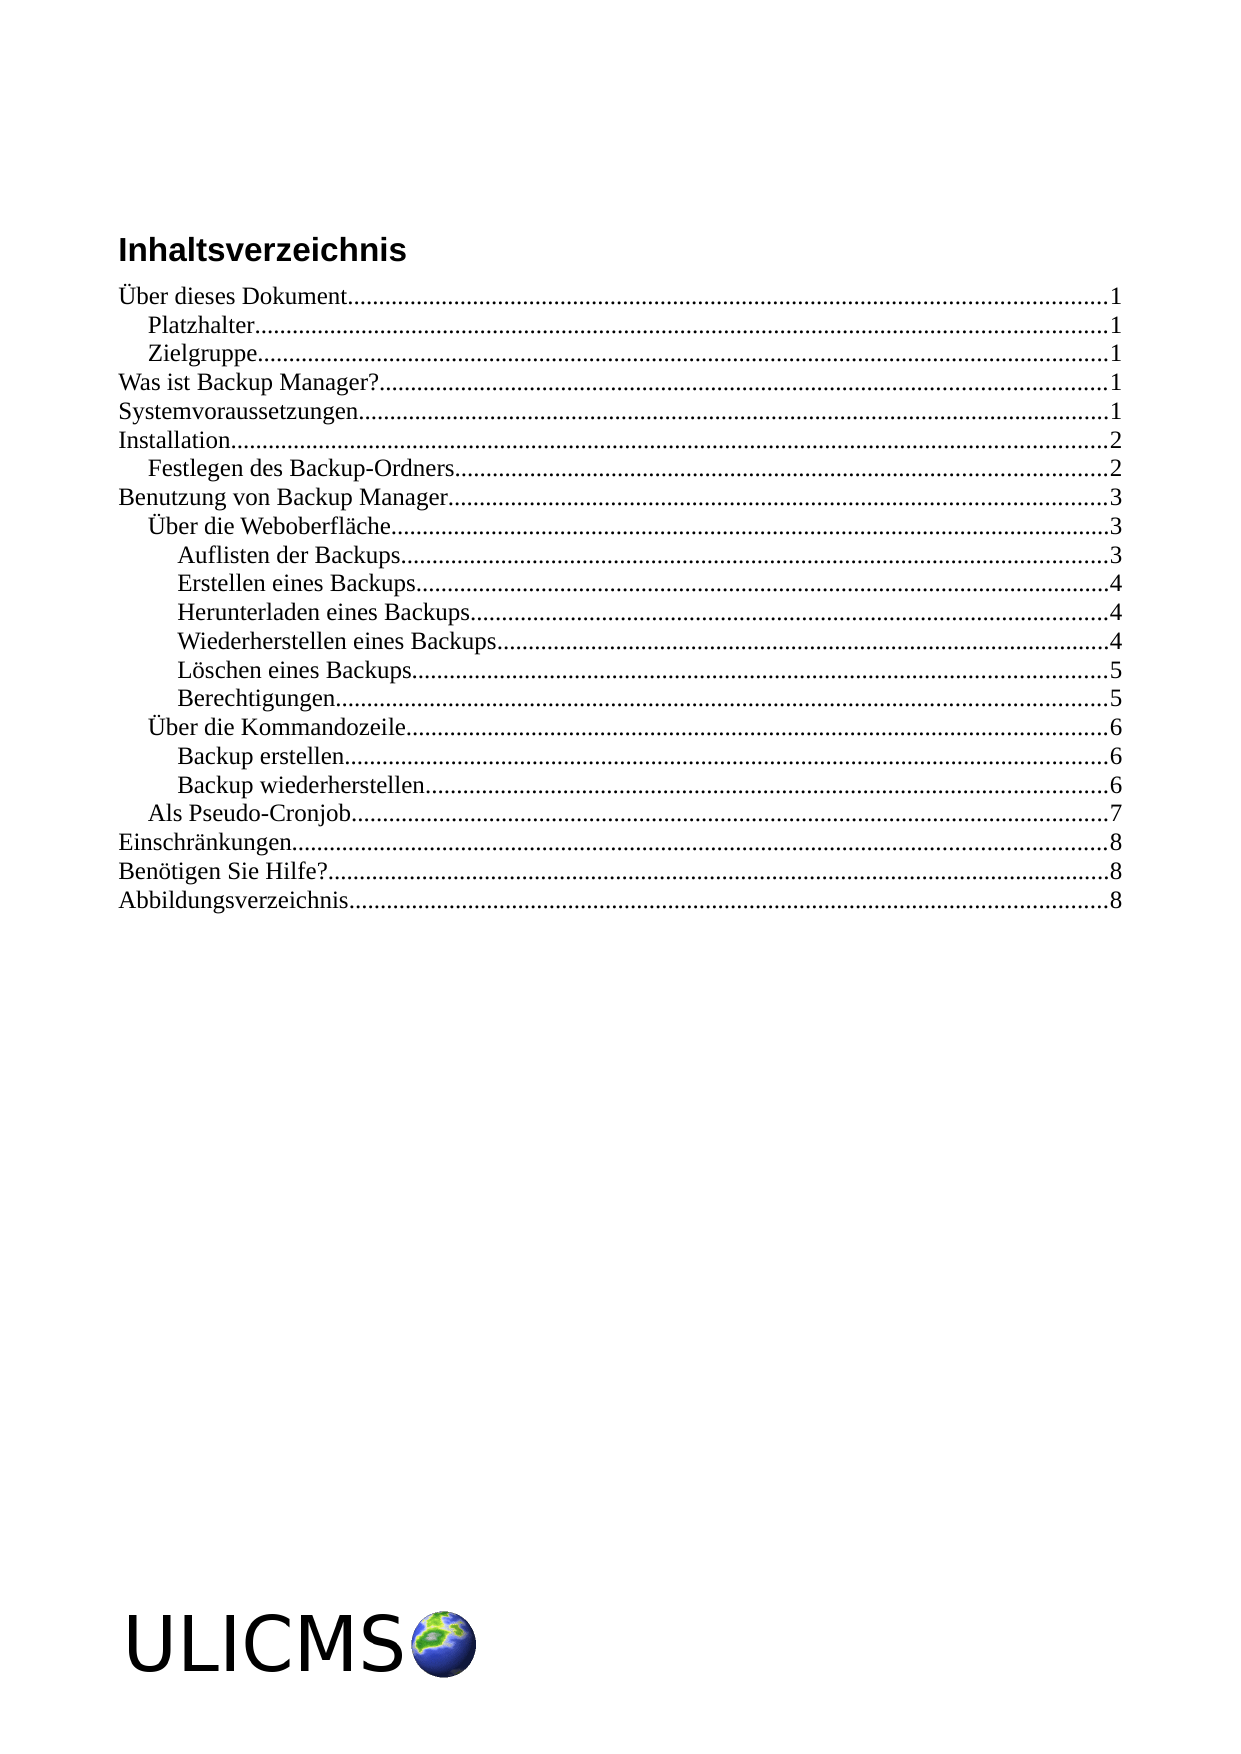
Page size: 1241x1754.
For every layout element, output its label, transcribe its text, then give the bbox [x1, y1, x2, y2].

text Einschränkungen 8 [118, 827, 1122, 856]
text Abbildungsverzeichnis 8 [118, 885, 1122, 913]
text Löschen eines Backups 5 [177, 655, 1122, 683]
text Festlegen des Backup-Ordners 2 [148, 453, 1122, 482]
text Benutzung von Backup Manager 3 [118, 482, 1122, 511]
text Über die Kommandozeile 6 [148, 712, 1122, 741]
text Platzhalter 1 [148, 310, 1122, 338]
text Backup erstellen 6 [177, 741, 1122, 770]
text Über dieses Dokument 1 [118, 281, 1122, 310]
text Auflisten der Backups 3 [177, 540, 1122, 568]
text Installation 2 [118, 425, 1122, 453]
subtitle Inhaltsverzeichnis [118, 230, 1122, 268]
text Berechtigungen 5 [177, 683, 1122, 712]
text Backup wiederherstellen 6 [177, 770, 1122, 798]
picture [118, 1607, 479, 1681]
text Wiederherstellen eines Backups 4 [177, 626, 1122, 655]
text Zielgruppe 1 [148, 338, 1122, 367]
text Erstellen eines Backups 4 [177, 568, 1122, 597]
text Als Pseudo-Cronjob 7 [148, 798, 1122, 827]
text Benötigen Sie Hilfe? 8 [118, 856, 1122, 885]
text Systemvoraussetzungen 1 [118, 396, 1122, 425]
text Was ist Backup Manager? 1 [118, 367, 1122, 396]
text Über die Weboberfläche 3 [148, 511, 1122, 540]
text Herunterladen eines Backups 4 [177, 597, 1122, 626]
